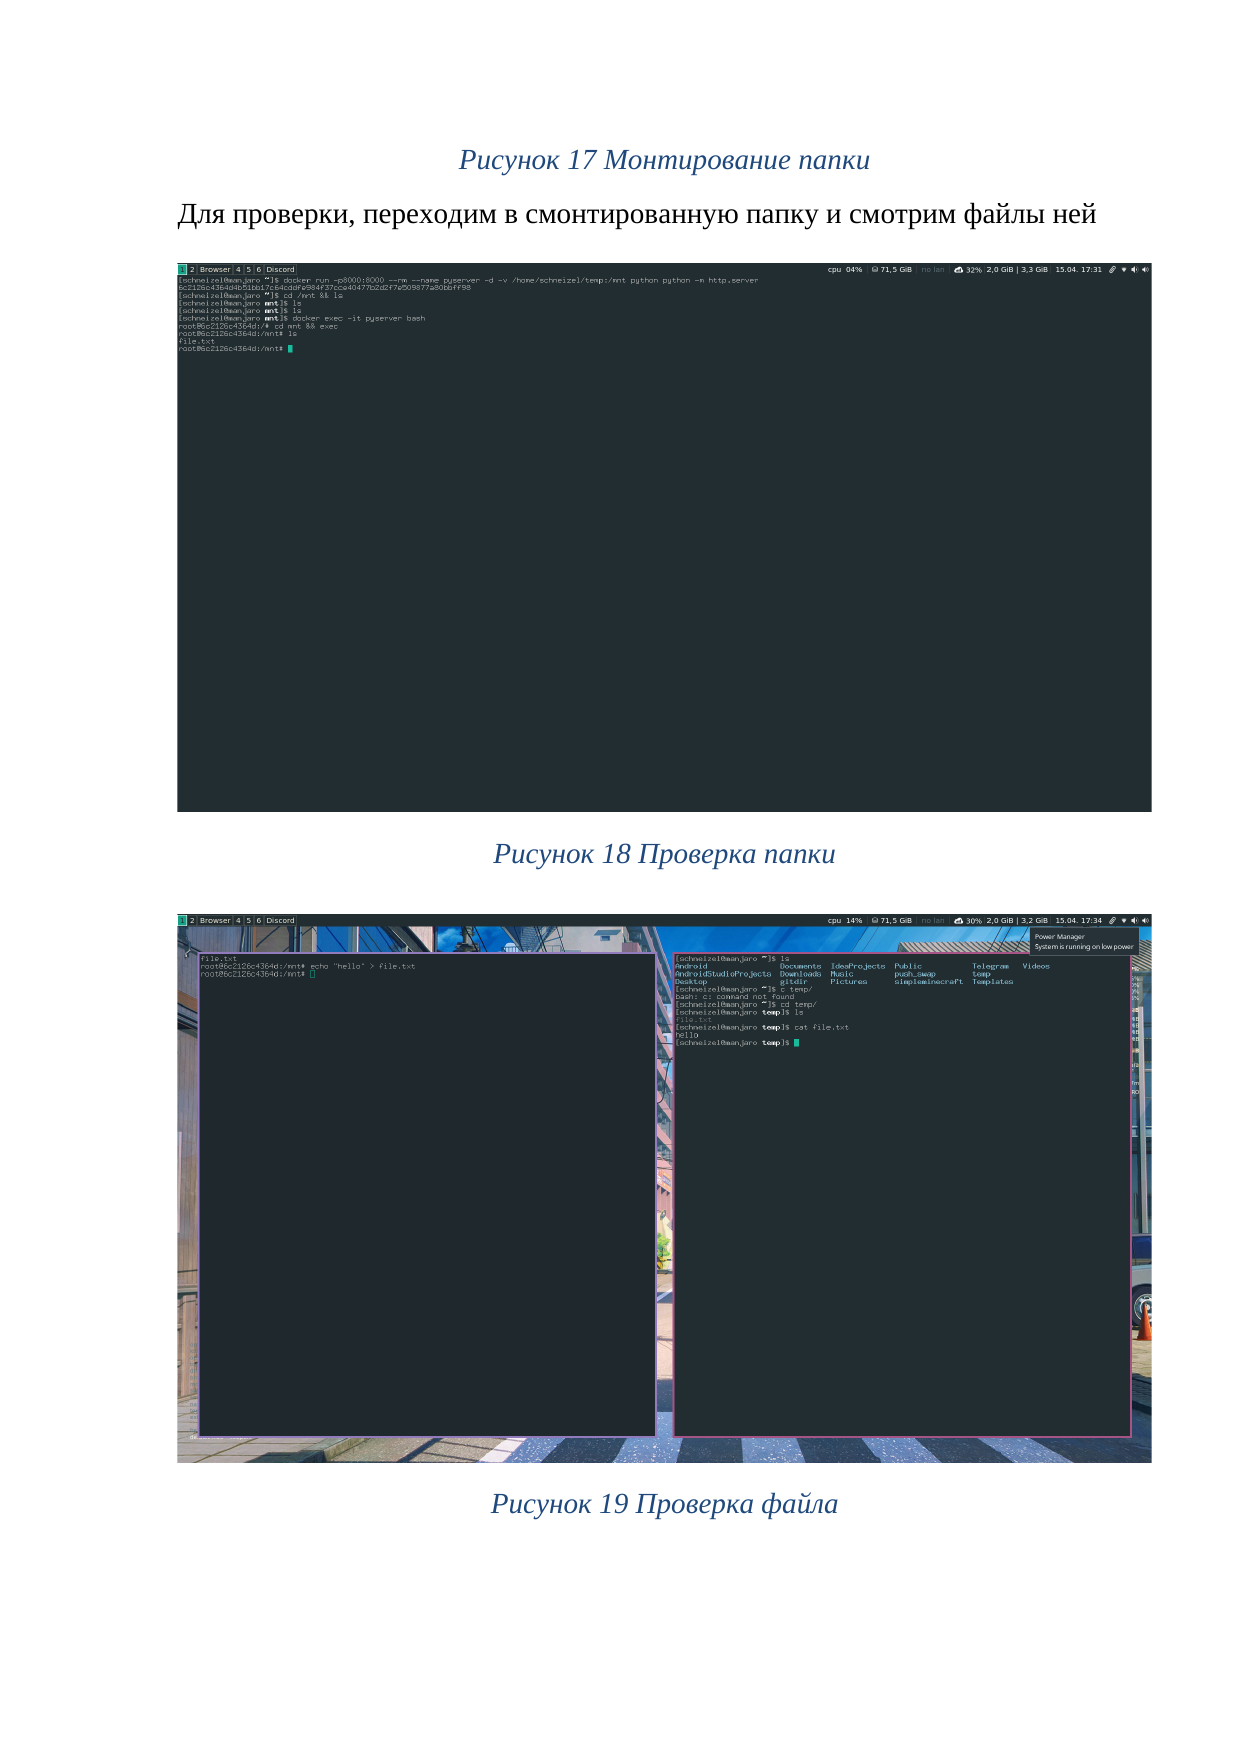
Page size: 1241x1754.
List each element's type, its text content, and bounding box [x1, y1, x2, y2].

text Рисунок 17 Монтирование папки [177, 142, 1152, 176]
text Рисунок 18 Проверка папки [177, 836, 1152, 869]
picture [177, 263, 1152, 812]
text Рисунок 19 Проверка файла [177, 1486, 1152, 1520]
text Для проверки, переходим в смонтированную папку и смотрим файлы ней [177, 197, 1152, 230]
picture [177, 914, 1152, 1463]
